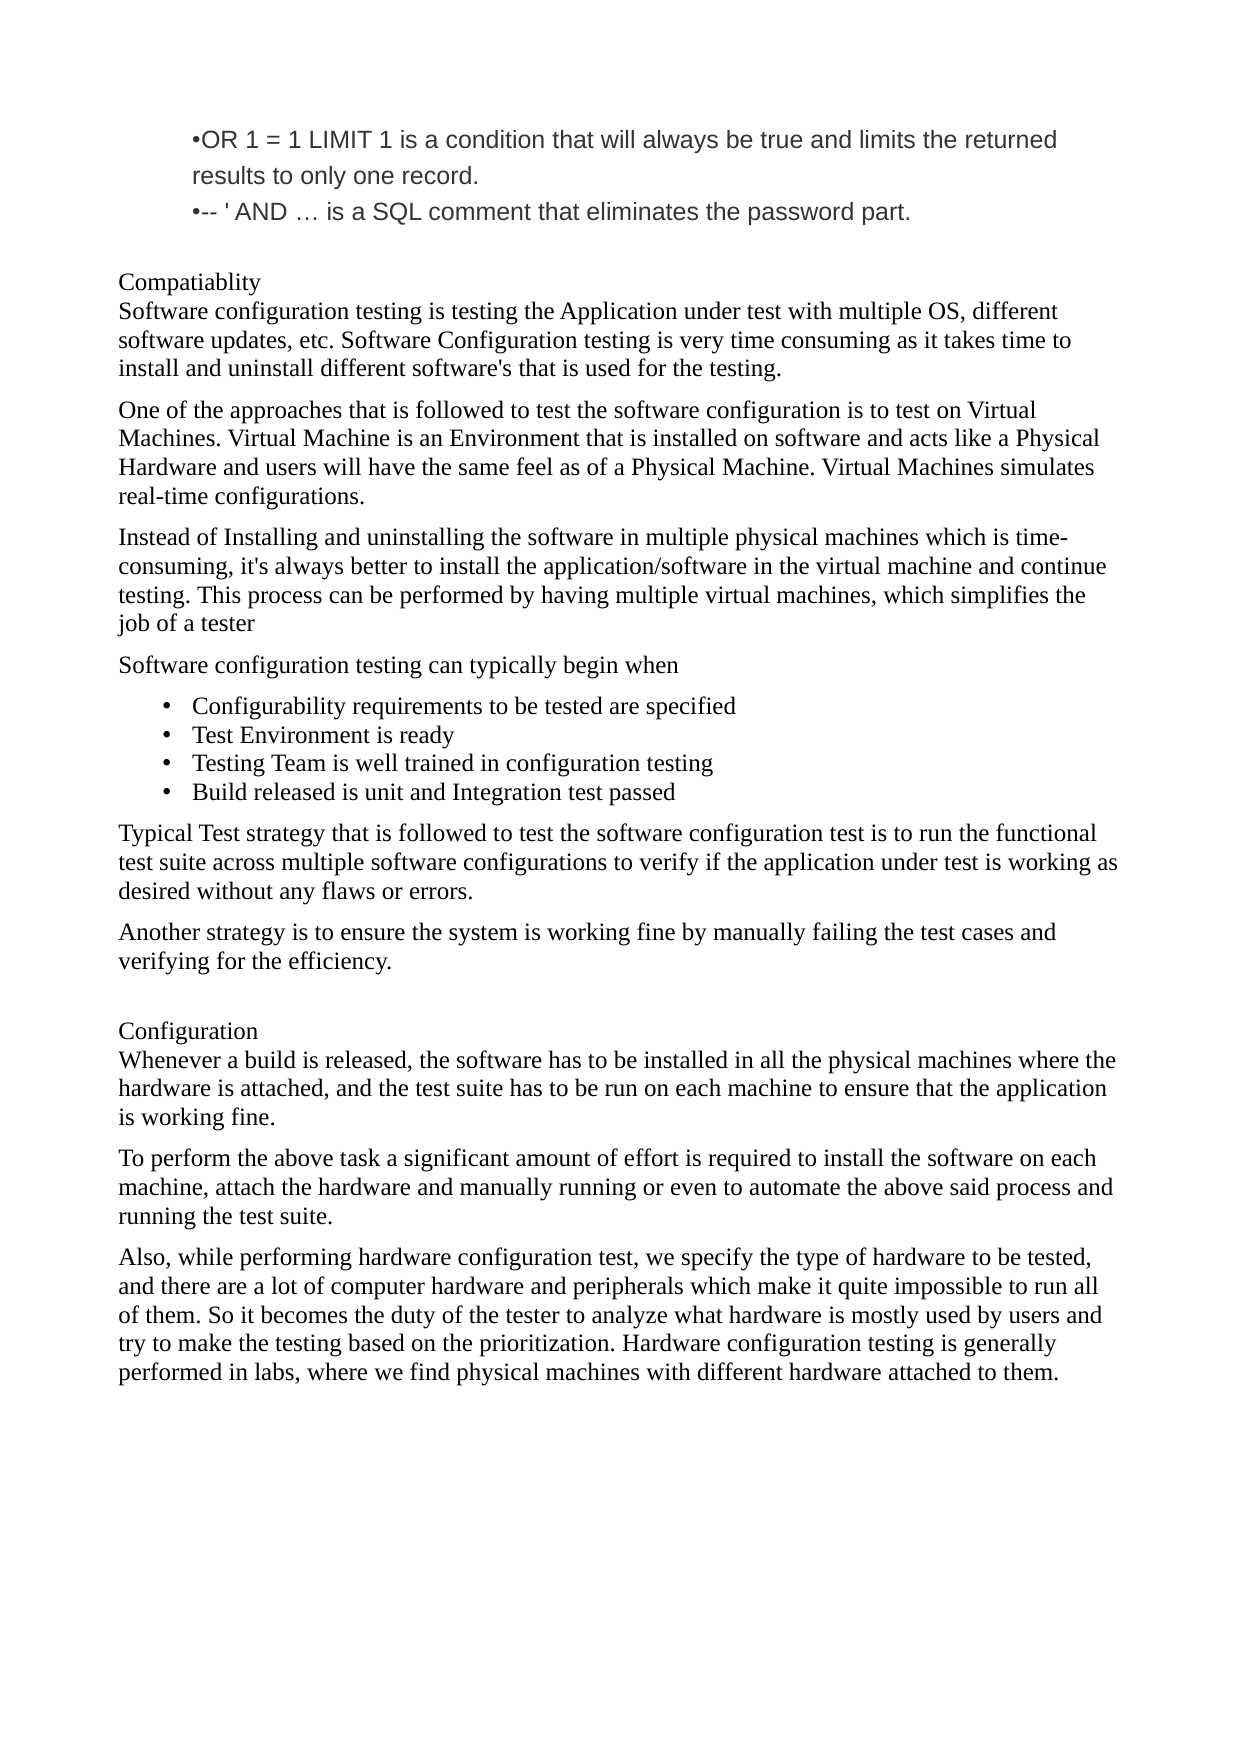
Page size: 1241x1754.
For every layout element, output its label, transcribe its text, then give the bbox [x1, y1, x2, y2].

text Compatiablity [118, 267, 1122, 296]
list Configurability requirements to be tested are specified [162, 691, 1122, 720]
list Testing Team is well trained in configuration testing [162, 748, 1122, 777]
list OR 1 = 1 LIMIT 1 is a condition that will always be true and limits the returned results to only one record. [118, 118, 1122, 190]
list Test Environment is ready [162, 720, 1122, 748]
text Another strategy is to ensure the system is working fine by manually failing the test cases and verifying for the efficiency. [118, 917, 1122, 975]
list -- ' AND … is a SQL comment that eliminates the password part. [118, 190, 1122, 226]
text Typical Test strategy that is followed to test the software configuration test is to run the functional test suite across multiple software configurations to verify if the application under test is working as desired without any flaws or errors. [118, 818, 1122, 905]
text Software configuration testing is testing the Application under test with multiple OS, different software updates, etc. Software Configuration testing is very time consuming as it takes time to install and uninstall different software's that is used for the testing. [118, 296, 1122, 382]
text One of the approaches that is followed to test the software configuration is to test on Virtual Machines. Virtual Machine is an Environment that is installed on software and acts like a Physical Hardware and users will have the same feel as of a Physical Machine. Virtual Machines simulates real-time configurations. [118, 395, 1122, 510]
text To perform the above task a significant amount of effort is required to install the software on each machine, attach the hardware and manually running or even to automate the above said process and running the test suite. [118, 1143, 1122, 1230]
text Whenever a build is released, the software has to be installed in all the physical machines where the hardware is attached, and the test suite has to be run on each machine to ensure that the application is working fine. [118, 1045, 1122, 1131]
text Instead of Installing and uninstalling the software in multiple physical machines which is time-consuming, it's always better to install the application/software in the virtual machine and continue testing. This process can be performed by having multiple virtual machines, which simplifies the job of a tester [118, 522, 1122, 637]
text Configuration [118, 1016, 1122, 1045]
text Software configuration testing can typically begin when [118, 650, 1122, 678]
list Build released is unit and Integration test passed [162, 777, 1122, 806]
text Also, while performing hardware configuration test, we specify the type of hardware to be tested, and there are a lot of computer hardware and peripherals which make it quite impossible to run all of them. So it becomes the duty of the tester to analyze what hardware is mostly used by users and try to make the testing based on the prioritization. Hardware configuration testing is generally performed in labs, where we find physical machines with different hardware attached to them. [118, 1242, 1122, 1386]
